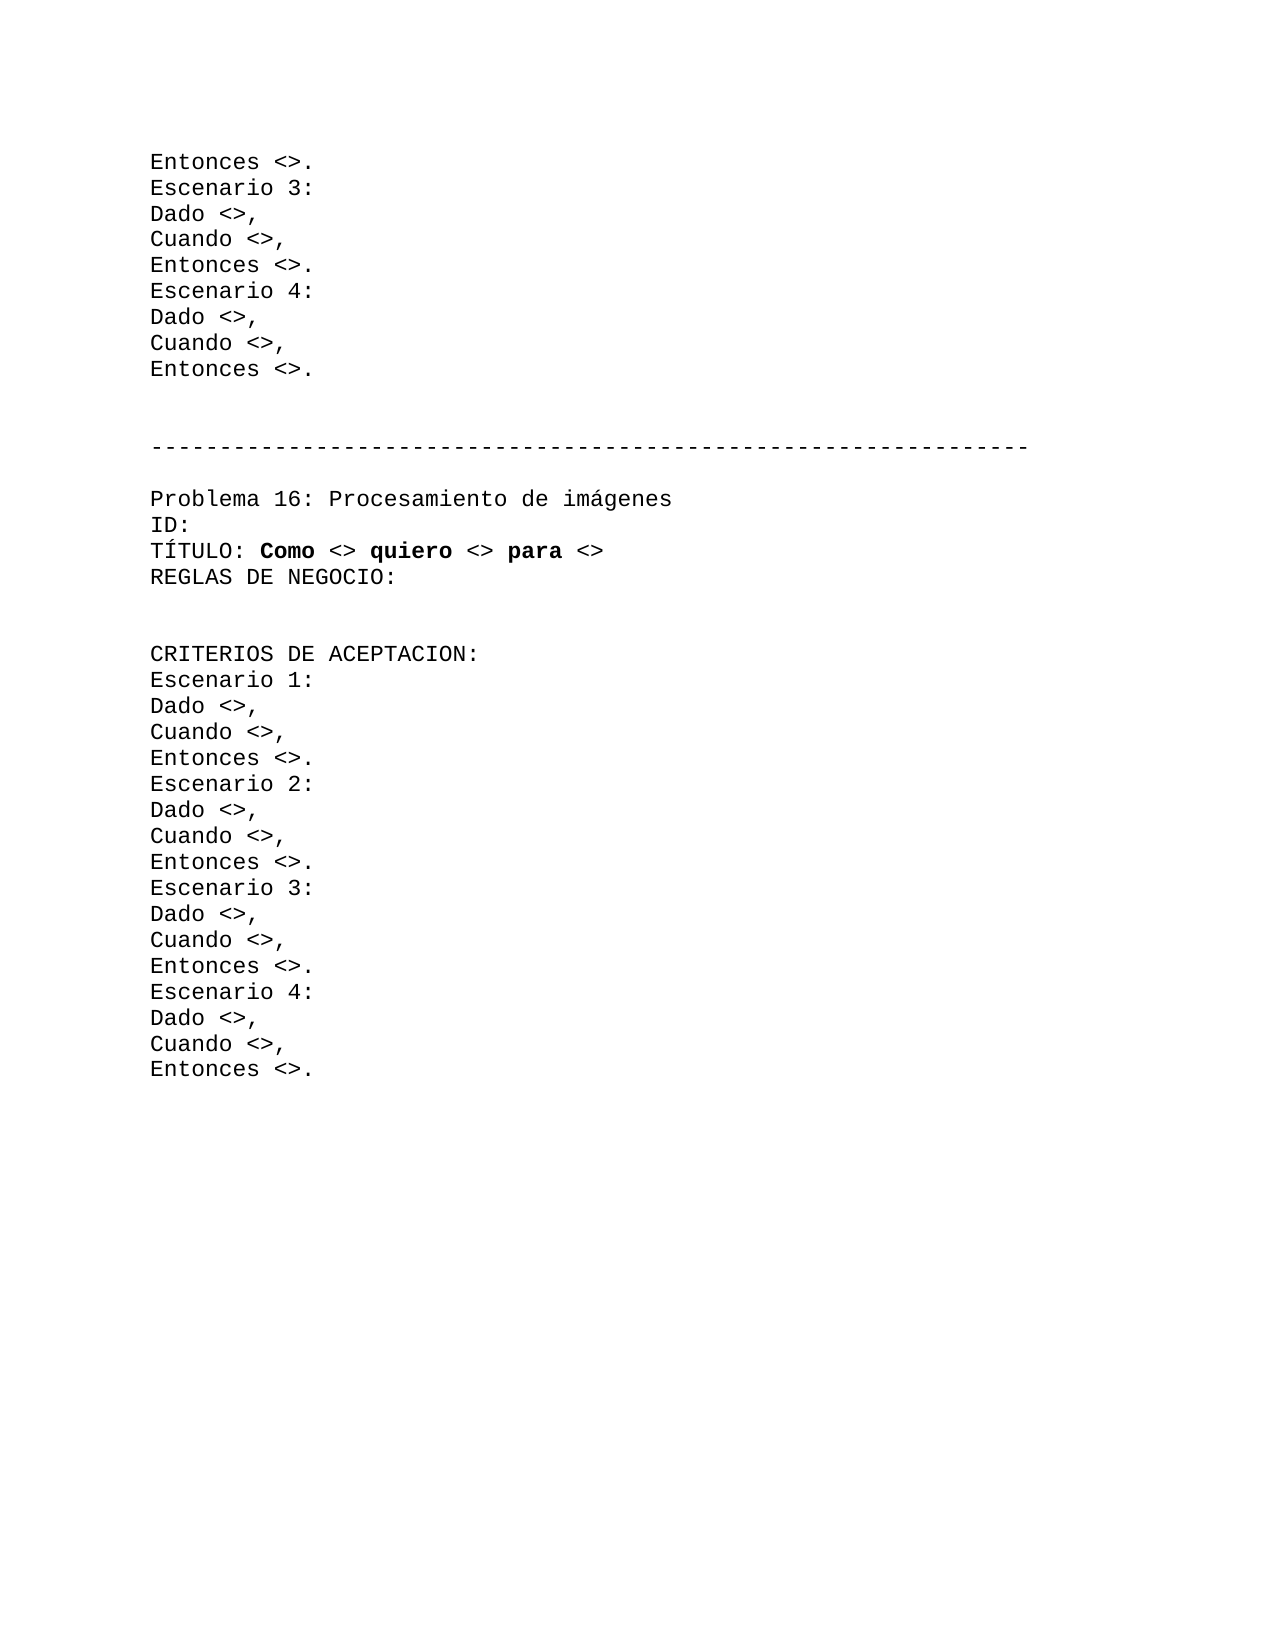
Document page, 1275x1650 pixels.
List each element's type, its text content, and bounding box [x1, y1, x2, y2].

text Problema 16: Procesamiento de imágenes [150, 487, 1125, 513]
text Cuando <>, [150, 1032, 1125, 1058]
text Escenario 3: [150, 176, 1125, 202]
text Escenario 4: [150, 980, 1125, 1006]
text Dado <>, [150, 798, 1125, 824]
text ID: [150, 513, 1125, 539]
text Cuando <>, [150, 332, 1125, 357]
text Entonces <>. [150, 150, 1125, 176]
text REGLAS DE NEGOCIO: [150, 565, 1125, 591]
text Escenario 1: [150, 669, 1125, 695]
text Entonces <>. [150, 954, 1125, 980]
text CRITERIOS DE ACEPTACION: [150, 643, 1125, 669]
text Dado <>, [150, 695, 1125, 721]
text Dado <>, [150, 1006, 1125, 1032]
text Cuando <>, [150, 228, 1125, 254]
text ---------------------------------------------------------------- [150, 435, 1125, 461]
text Cuando <>, [150, 721, 1125, 747]
text Dado <>, [150, 202, 1125, 228]
text Entonces <>. [150, 254, 1125, 280]
text Escenario 2: [150, 772, 1125, 798]
text TÍTULO: Como <> quiero <> para <> [150, 539, 1125, 565]
text Dado <>, [150, 902, 1125, 928]
text Escenario 4: [150, 280, 1125, 306]
text Dado <>, [150, 306, 1125, 332]
text Entonces <>. [150, 850, 1125, 876]
text Cuando <>, [150, 928, 1125, 954]
text Cuando <>, [150, 824, 1125, 850]
text Entonces <>. [150, 747, 1125, 772]
text Entonces <>. [150, 357, 1125, 383]
text Entonces <>. [150, 1058, 1125, 1084]
text Escenario 3: [150, 876, 1125, 902]
